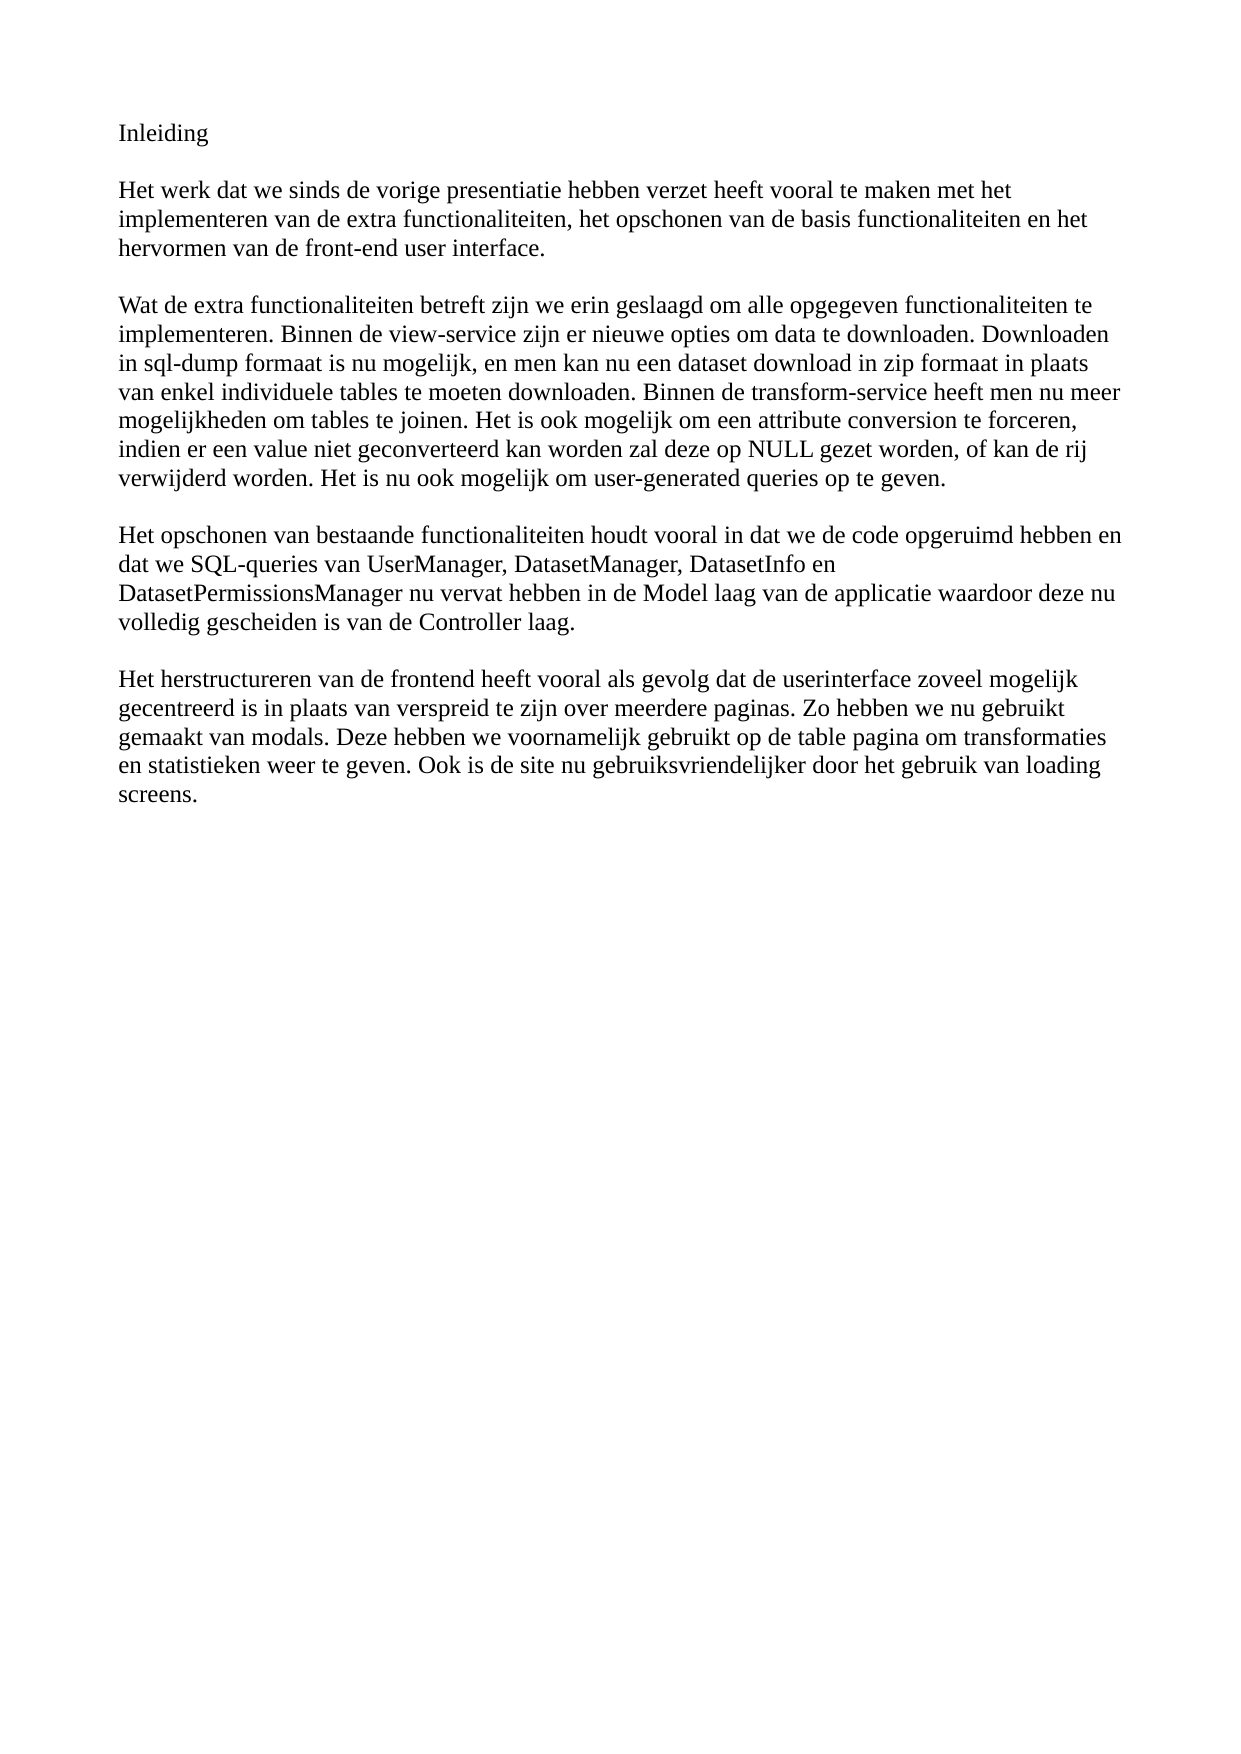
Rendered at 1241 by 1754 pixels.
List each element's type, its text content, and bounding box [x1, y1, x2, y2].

text Het herstructureren van de frontend heeft vooral als gevolg dat de userinterface zoveel mogelijk gecentreerd is in plaats van verspreid te zijn over meerdere paginas. Zo hebben we nu gebruikt gemaakt van modals. Deze hebben we voornamelijk gebruikt op de table pagina om transformaties en statistieken weer te geven. Ook is de site nu gebruiksvriendelijker door het gebruik van loading screens. [118, 664, 1122, 808]
text Wat de extra functionaliteiten betreft zijn we erin geslaagd om alle opgegeven functionaliteiten te implementeren. Binnen de view-service zijn er nieuwe opties om data te downloaden. Downloaden in sql-dump formaat is nu mogelijk, en men kan nu een dataset download in zip formaat in plaats van enkel individuele tables te moeten downloaden. Binnen de transform-service heeft men nu meer mogelijkheden om tables te joinen. Het is ook mogelijk om een attribute conversion te forceren, indien er een value niet geconverteerd kan worden zal deze op NULL gezet worden, of kan de rij verwijderd worden. Het is nu ook mogelijk om user-generated queries op te geven. [118, 291, 1122, 492]
text Het opschonen van bestaande functionaliteiten houdt vooral in dat we de code opgeruimd hebben en dat we SQL-queries van UserManager, DatasetManager, DatasetInfo en DatasetPermissionsManager nu vervat hebben in de Model laag van de applicatie waardoor deze nu volledig gescheiden is van de Controller laag. [118, 521, 1122, 636]
text Het werk dat we sinds de vorige presentiatie hebben verzet heeft vooral te maken met het implementeren van de extra functionaliteiten, het opschonen van de basis functionaliteiten en het hervormen van de front-end user interface. [118, 176, 1122, 262]
text Inleiding [118, 118, 1122, 147]
